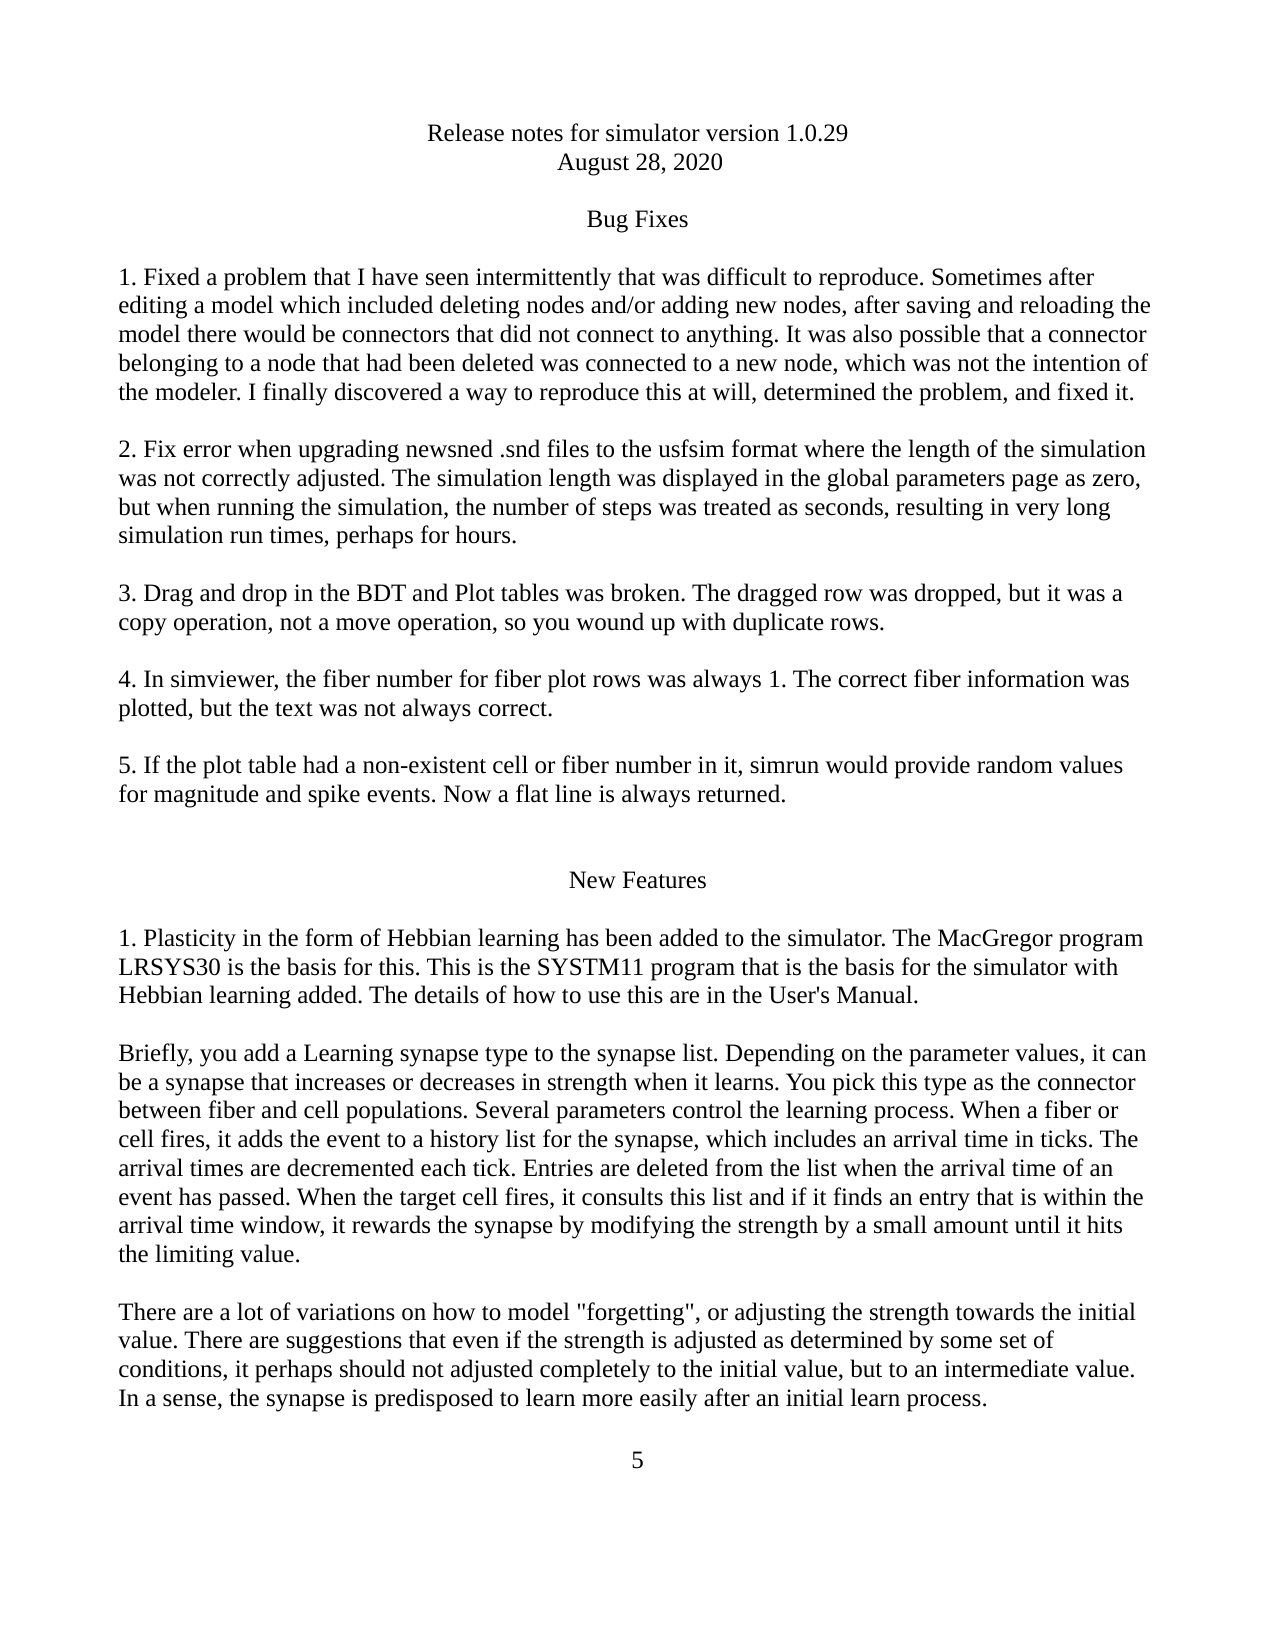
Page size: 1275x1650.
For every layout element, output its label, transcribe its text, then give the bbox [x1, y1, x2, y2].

text August 28, 2020 [118, 147, 1157, 176]
text 5. If the plot table had a non-existent cell or fiber number in it, simrun would provide random values for magnitude and spike events. Now a flat line is always returned. [118, 751, 1157, 808]
text Bug Fixes [118, 204, 1157, 233]
text 1. Plasticity in the form of Hebbian learning has been added to the simulator. The MacGregor program LRSYS30 is the basis for this. This is the SYSTM11 program that is the basis for the simulator with Hebbian learning added. The details of how to use this are in the User's Manual. [118, 923, 1157, 1009]
text New Features [118, 866, 1157, 894]
text There are a lot of variations on how to model "forgetting", or adjusting the strength towards the initial value. There are suggestions that even if the strength is adjusted as determined by some set of conditions, it perhaps should not adjusted completely to the initial value, but to an intermediate value. In a sense, the synapse is predisposed to learn more easily after an initial learn process. [118, 1297, 1157, 1412]
text 2. Fix error when upgrading newsned .snd files to the usfsim format where the length of the simulation was not correctly adjusted. The simulation length was displayed in the global parameters page as zero, but when running the simulation, the number of steps was treated as seconds, resulting in very long simulation run times, perhaps for hours. [118, 434, 1157, 549]
text 1. Fixed a problem that I have seen intermittently that was difficult to reproduce. Sometimes after editing a model which included deleting nodes and/or adding new nodes, after saving and reloading the model there would be connectors that did not connect to anything. It was also possible that a connector belonging to a node that had been deleted was connected to a new node, which was not the intention of the modeler. I finally discovered a way to reproduce this at will, determined the problem, and fixed it. [118, 262, 1157, 406]
text 4. In simviewer, the fiber number for fiber plot rows was always 1. The correct fiber information was plotted, but the text was not always correct. [118, 664, 1157, 722]
text Release notes for simulator version 1.0.29 [118, 118, 1157, 147]
text 3. Drag and drop in the BDT and Plot tables was broken. The dragged row was dropped, but it was a copy operation, not a move operation, so you wound up with duplicate rows. [118, 578, 1157, 636]
text Briefly, you add a Learning synapse type to the synapse list. Depending on the parameter values, it can be a synapse that increases or decreases in strength when it learns. You pick this type as the connector between fiber and cell populations. Several parameters control the learning process. When a fiber or cell fires, it adds the event to a history list for the synapse, which includes an arrival time in ticks. The arrival times are decremented each tick. Entries are deleted from the list when the arrival time of an event has passed. When the target cell fires, it consults this list and if it finds an entry that is within the arrival time window, it rewards the synapse by modifying the strength by a small amount until it hits the limiting value. [118, 1038, 1157, 1268]
